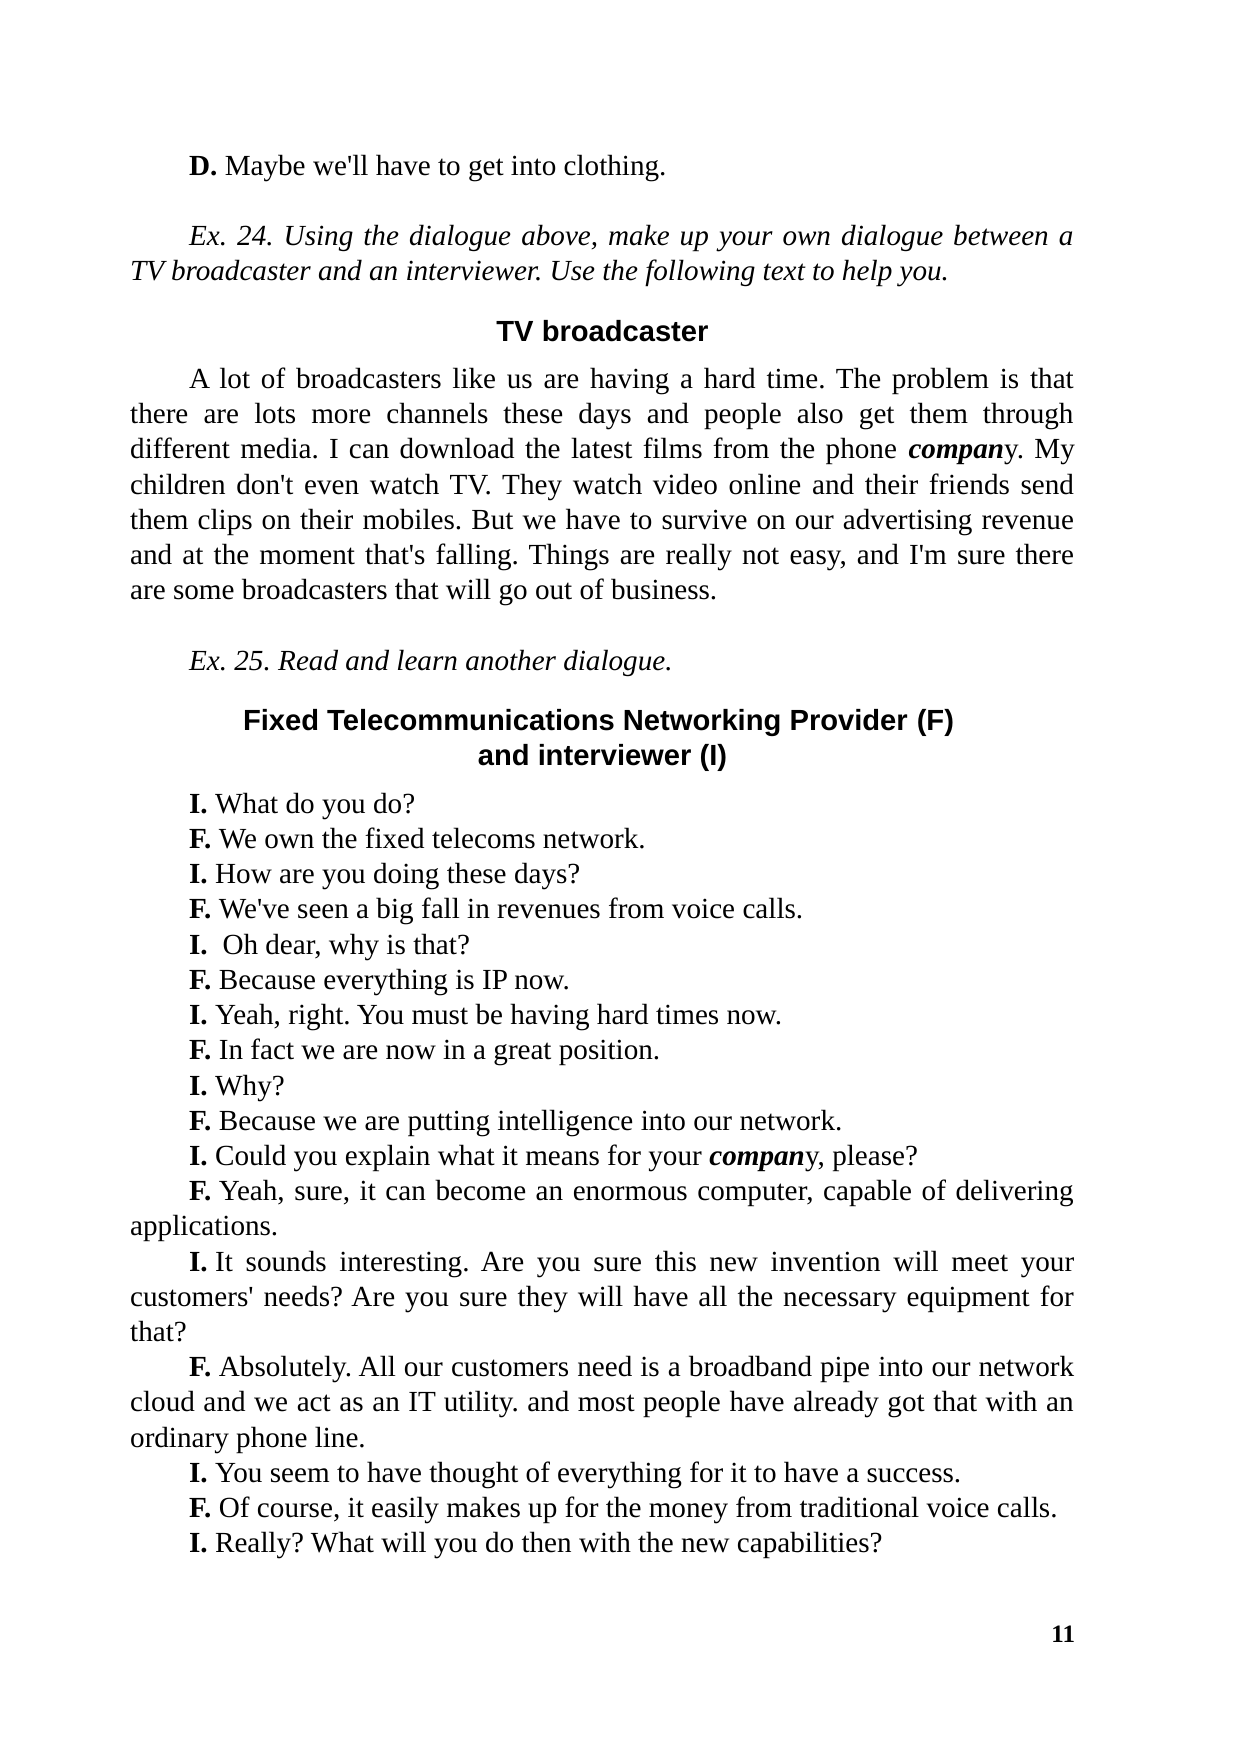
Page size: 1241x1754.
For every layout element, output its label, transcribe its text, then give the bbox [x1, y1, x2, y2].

text F. Because everything is IP now. [130, 962, 1075, 996]
text Ex. 24. Using the dialogue above, make up your own dialogue between a TV broadcaster and an interviewer. Use the following text to help you. [130, 218, 1075, 287]
text A lot of broadcasters like us are having a hard time. The problem is that there are lots more channels these days and people also get them through different media. I can download the latest films from the phone company. My children don't even watch TV. They watch video online and their friends send them clips on their mobiles. But we have to survive on our advertising revenue and at the moment that's falling. Things are really not easy, and I'm sure there are some broadcasters that will go out of business. [130, 361, 1075, 606]
text I. It sounds interesting. Are you sure this new invention will meet your customers' needs? Are you sure they will have all the necessary equipment for that? [130, 1244, 1075, 1348]
text I. Could you explain what it means for your company, please? [130, 1138, 1075, 1172]
text TV broadcaster [130, 313, 1075, 347]
text Ex. 25. Read and learn another dialogue. [130, 643, 1075, 676]
text F. Yeah, sure, it can become an enormous computer, capable of delivering applications. [130, 1173, 1075, 1242]
text I. Yeah, right. You must be having hard times now. [130, 997, 1075, 1031]
text F. We've seen a big fall in revenues from voice calls. [130, 892, 1075, 925]
text F. We own the fixed telecoms network. [130, 821, 1075, 855]
text F. Because we are putting intelligence into our network. [130, 1103, 1075, 1136]
text I. Oh dear, why is that? [130, 927, 1075, 960]
text F. In fact we are now in a great position. [130, 1032, 1075, 1066]
text F. Absolutely. All our customers need is a broadband pipe into our network cloud and we act as an IT utility. and most people have already got that with an ordinary phone line. [130, 1349, 1075, 1453]
text I. What do you do? [130, 786, 1075, 819]
text I. Really? What will you do then with the new capabilities? [130, 1525, 1075, 1559]
text I. Why? [130, 1068, 1075, 1101]
text I. You seem to have thought of everything for it to have a success. [130, 1455, 1075, 1488]
text D. Maybe we'll have to get into clothing. [130, 148, 1075, 181]
text Fixed Telecommunications Networking Provider (F) and interviewer (I) [130, 703, 1075, 772]
text F. Of course, it easily makes up for the money from traditional voice calls. [130, 1490, 1075, 1524]
text I. How are you doing these days? [130, 856, 1075, 890]
